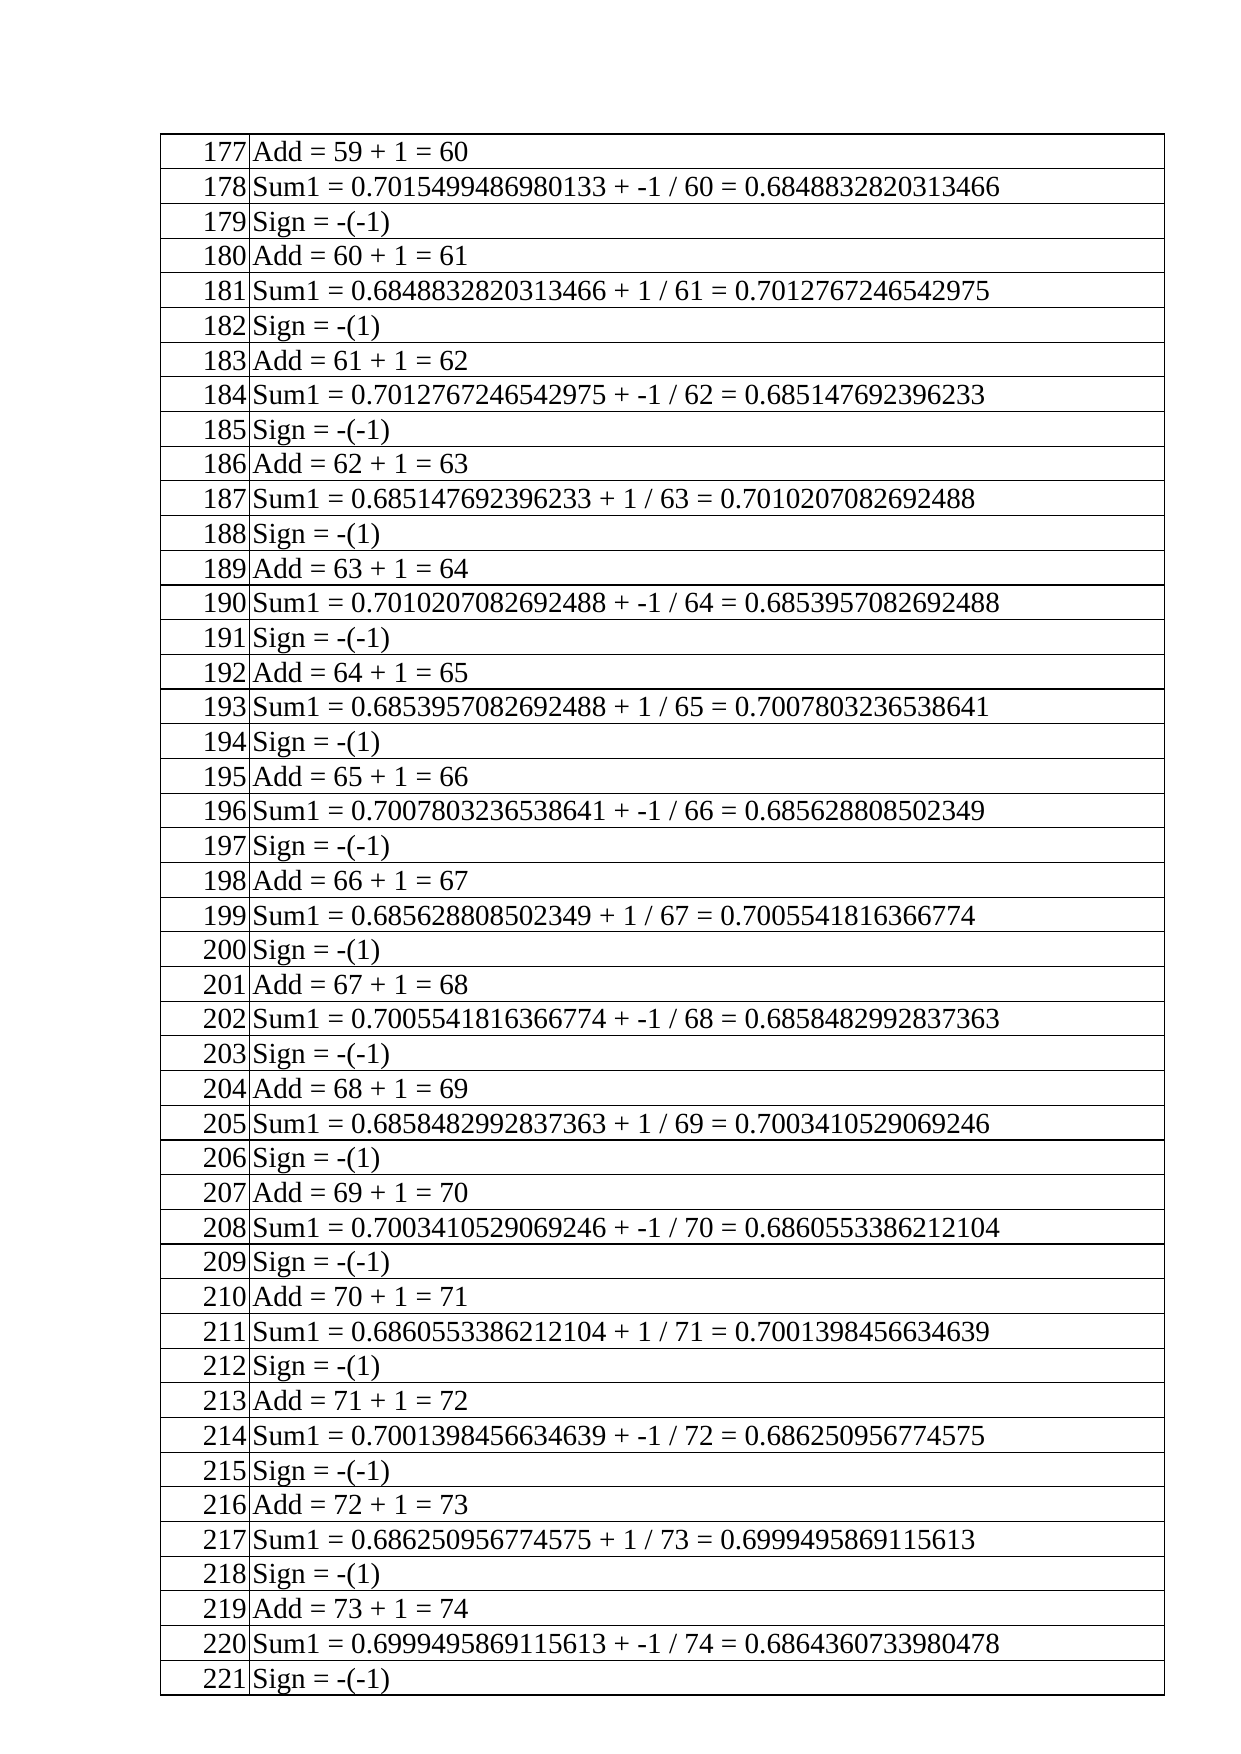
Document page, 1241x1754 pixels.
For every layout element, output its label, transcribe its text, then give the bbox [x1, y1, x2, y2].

table_cell Add = 73 + 1 = 74 [250, 1591, 1164, 1625]
table_cell 206 [161, 1141, 249, 1174]
table_cell 192 [161, 655, 249, 688]
table_cell Sign = -(1) [250, 724, 1164, 758]
table_cell 177 [161, 135, 249, 168]
table_cell Sum1 = 0.6853957082692488 + 1 / 65 = 0.7007803236538641 [250, 690, 1164, 723]
table_cell Sum1 = 0.6848832820313466 + 1 / 61 = 0.7012767246542975 [250, 273, 1164, 307]
table_cell 180 [161, 239, 249, 272]
table_cell 197 [161, 828, 249, 862]
table_cell 221 [161, 1661, 249, 1694]
table_cell Sum1 = 0.686250956774575 + 1 / 73 = 0.6999495869115613 [250, 1522, 1164, 1556]
table_cell Add = 72 + 1 = 73 [250, 1487, 1164, 1521]
table_cell 182 [161, 308, 249, 341]
table_cell 213 [161, 1383, 249, 1417]
table_cell 181 [161, 273, 249, 307]
table_cell Sum1 = 0.7012767246542975 + -1 / 62 = 0.685147692396233 [250, 377, 1164, 411]
table_cell Sign = -(-1) [250, 412, 1164, 446]
table_cell 211 [161, 1314, 249, 1347]
table_cell Sum1 = 0.7005541816366774 + -1 / 68 = 0.6858482992837363 [250, 1002, 1164, 1035]
table_cell 216 [161, 1487, 249, 1521]
table_cell Sum1 = 0.7003410529069246 + -1 / 70 = 0.6860553386212104 [250, 1210, 1164, 1243]
table_cell 207 [161, 1175, 249, 1209]
table_cell 208 [161, 1210, 249, 1243]
table_cell Sum1 = 0.685628808502349 + 1 / 67 = 0.7005541816366774 [250, 898, 1164, 931]
table_cell Add = 67 + 1 = 68 [250, 967, 1164, 1001]
table_cell 199 [161, 898, 249, 931]
table_cell 217 [161, 1522, 249, 1556]
table_cell 185 [161, 412, 249, 446]
table_cell Sign = -(1) [250, 308, 1164, 341]
table_cell Sign = -(-1) [250, 620, 1164, 654]
table_cell Add = 71 + 1 = 72 [250, 1383, 1164, 1417]
table_cell 205 [161, 1106, 249, 1139]
table_cell Sign = -(1) [250, 1557, 1164, 1590]
table_cell 188 [161, 516, 249, 549]
table_cell 193 [161, 690, 249, 723]
table_cell Add = 62 + 1 = 63 [250, 447, 1164, 480]
table_cell Sign = -(-1) [250, 1453, 1164, 1486]
table_cell 209 [161, 1245, 249, 1278]
table_cell 210 [161, 1279, 249, 1313]
table_cell 203 [161, 1036, 249, 1070]
table_cell 194 [161, 724, 249, 758]
table_cell 204 [161, 1071, 249, 1104]
table_cell Add = 70 + 1 = 71 [250, 1279, 1164, 1313]
table_cell 179 [161, 204, 249, 237]
table_cell Sign = -(1) [250, 1349, 1164, 1382]
table_cell Add = 60 + 1 = 61 [250, 239, 1164, 272]
table_cell Add = 66 + 1 = 67 [250, 863, 1164, 896]
table_cell Add = 64 + 1 = 65 [250, 655, 1164, 688]
table_cell 202 [161, 1002, 249, 1035]
table_cell Add = 68 + 1 = 69 [250, 1071, 1164, 1104]
table_cell Sign = -(1) [250, 932, 1164, 966]
table_cell 187 [161, 481, 249, 515]
table_cell Sign = -(1) [250, 1141, 1164, 1174]
table_cell 195 [161, 759, 249, 792]
table_cell 201 [161, 967, 249, 1001]
table_cell Sum1 = 0.6999495869115613 + -1 / 74 = 0.6864360733980478 [250, 1626, 1164, 1659]
table_cell 178 [161, 169, 249, 203]
table_cell 184 [161, 377, 249, 411]
table_cell 191 [161, 620, 249, 654]
table_cell 215 [161, 1453, 249, 1486]
table_cell Add = 59 + 1 = 60 [250, 135, 1164, 168]
table_cell 190 [161, 586, 249, 619]
table_cell 183 [161, 343, 249, 376]
table_cell 189 [161, 551, 249, 584]
table_cell Add = 63 + 1 = 64 [250, 551, 1164, 584]
table_cell Sign = -(-1) [250, 828, 1164, 862]
table_cell Add = 69 + 1 = 70 [250, 1175, 1164, 1209]
table_cell Sum1 = 0.6858482992837363 + 1 / 69 = 0.7003410529069246 [250, 1106, 1164, 1139]
table_cell 200 [161, 932, 249, 966]
table_cell Sum1 = 0.7010207082692488 + -1 / 64 = 0.6853957082692488 [250, 586, 1164, 619]
table_cell 218 [161, 1557, 249, 1590]
table_cell 220 [161, 1626, 249, 1659]
table_cell Sum1 = 0.7001398456634639 + -1 / 72 = 0.686250956774575 [250, 1418, 1164, 1451]
table_cell Sign = -(-1) [250, 1245, 1164, 1278]
table_cell Sum1 = 0.6860553386212104 + 1 / 71 = 0.7001398456634639 [250, 1314, 1164, 1347]
table_cell Sign = -(-1) [250, 204, 1164, 237]
table_cell Sum1 = 0.685147692396233 + 1 / 63 = 0.7010207082692488 [250, 481, 1164, 515]
table_cell Sum1 = 0.7015499486980133 + -1 / 60 = 0.6848832820313466 [250, 169, 1164, 203]
table_cell 198 [161, 863, 249, 896]
table_cell Add = 61 + 1 = 62 [250, 343, 1164, 376]
table_cell Sign = -(1) [250, 516, 1164, 549]
table_cell Sum1 = 0.7007803236538641 + -1 / 66 = 0.685628808502349 [250, 794, 1164, 827]
table_cell 212 [161, 1349, 249, 1382]
table_cell 219 [161, 1591, 249, 1625]
table_cell Sign = -(-1) [250, 1661, 1164, 1694]
table_cell 186 [161, 447, 249, 480]
table_cell Add = 65 + 1 = 66 [250, 759, 1164, 792]
table_cell 214 [161, 1418, 249, 1451]
table_cell Sign = -(-1) [250, 1036, 1164, 1070]
table_cell 196 [161, 794, 249, 827]
